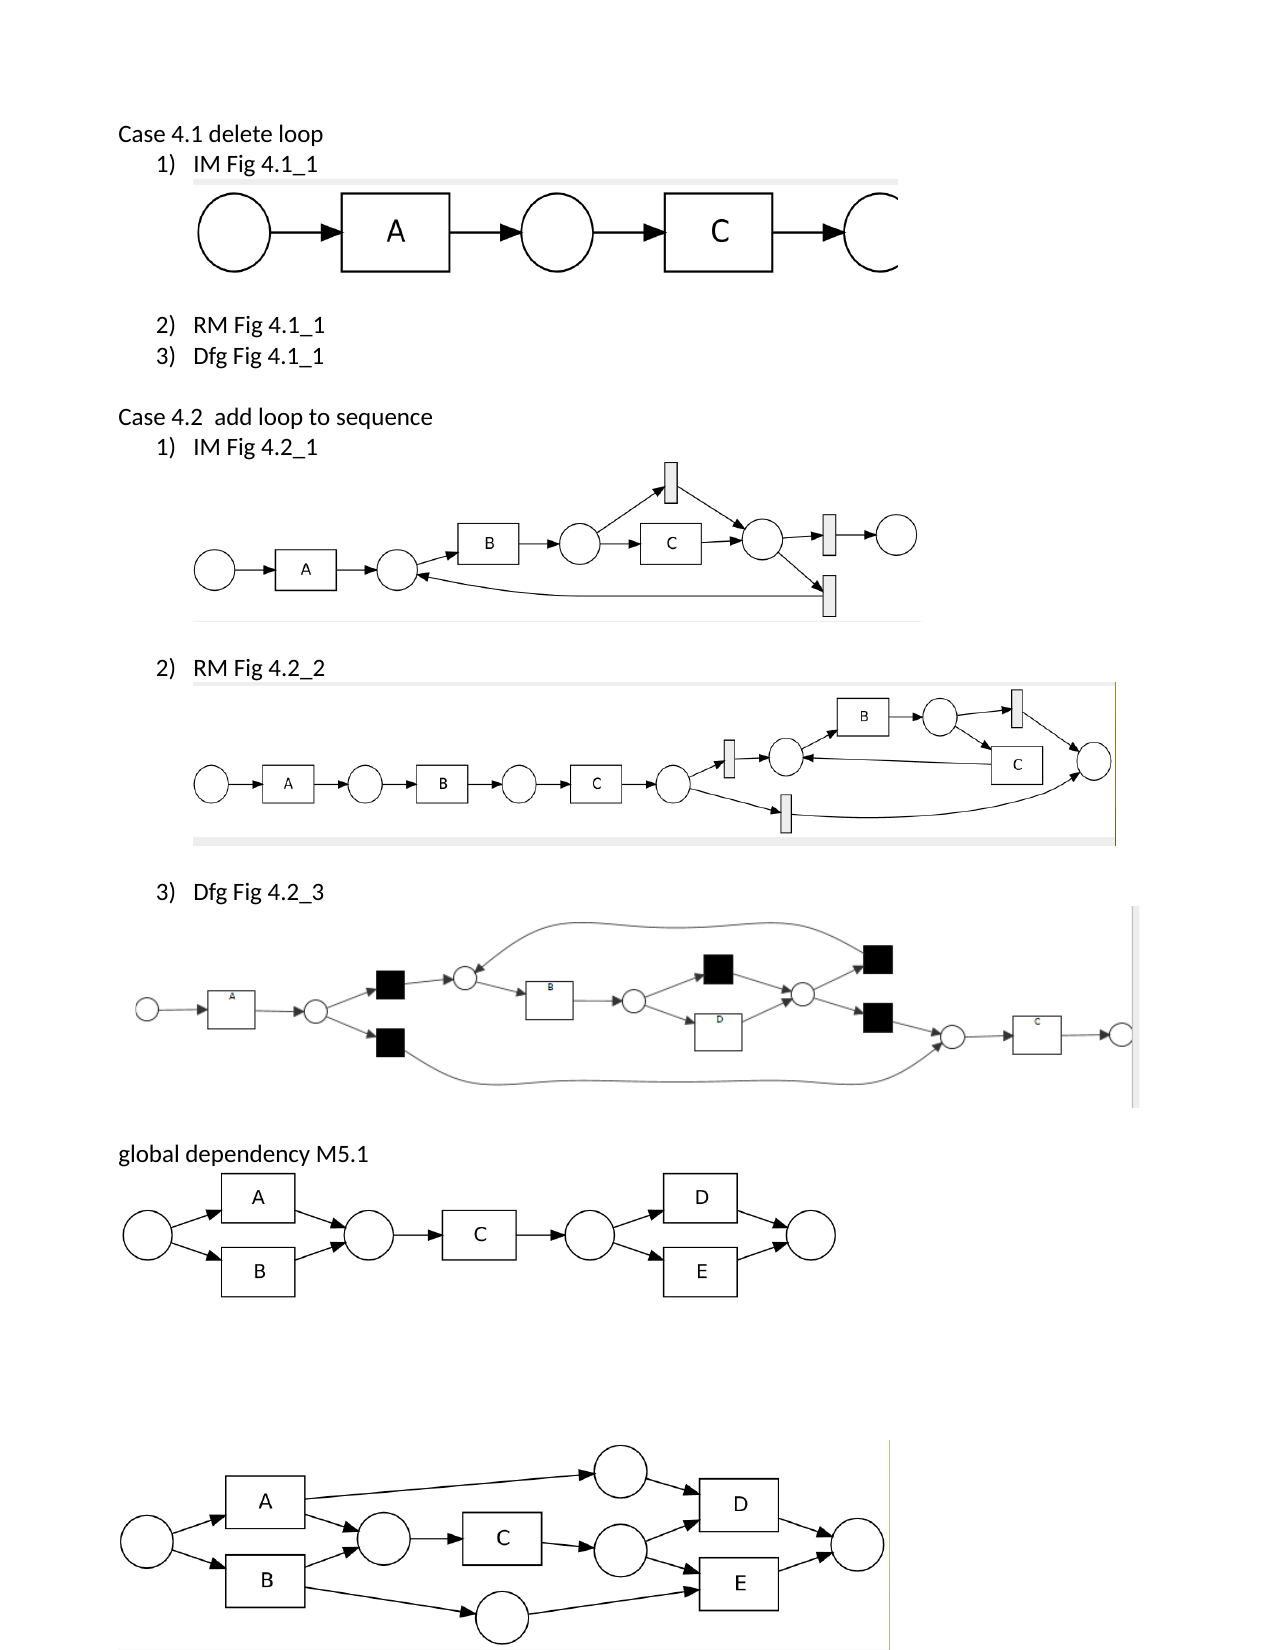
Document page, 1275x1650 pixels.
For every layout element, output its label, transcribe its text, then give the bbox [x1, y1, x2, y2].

picture [118, 1440, 890, 1650]
text M 5.2 [890, 1453, 1157, 1484]
list Dfg Fig 4.1_1 [156, 340, 1157, 370]
picture [135, 906, 1140, 1108]
list RM Fig 4.1_1 [156, 309, 1157, 340]
text Case 4.2 add loop to sequence [118, 401, 1157, 431]
picture [193, 461, 921, 622]
text global dependency M5.1 [118, 1138, 1157, 1168]
picture [193, 179, 898, 279]
list RM Fig 4.2_2 [156, 652, 1157, 683]
picture [118, 1168, 838, 1301]
list IM Fig 4.2_1 [156, 431, 1157, 462]
picture [193, 682, 1116, 846]
text Case 4.1 delete loop [118, 118, 1157, 149]
list IM Fig 4.1_1 [156, 149, 1157, 179]
list Dfg Fig 4.2_3 [156, 876, 1157, 907]
